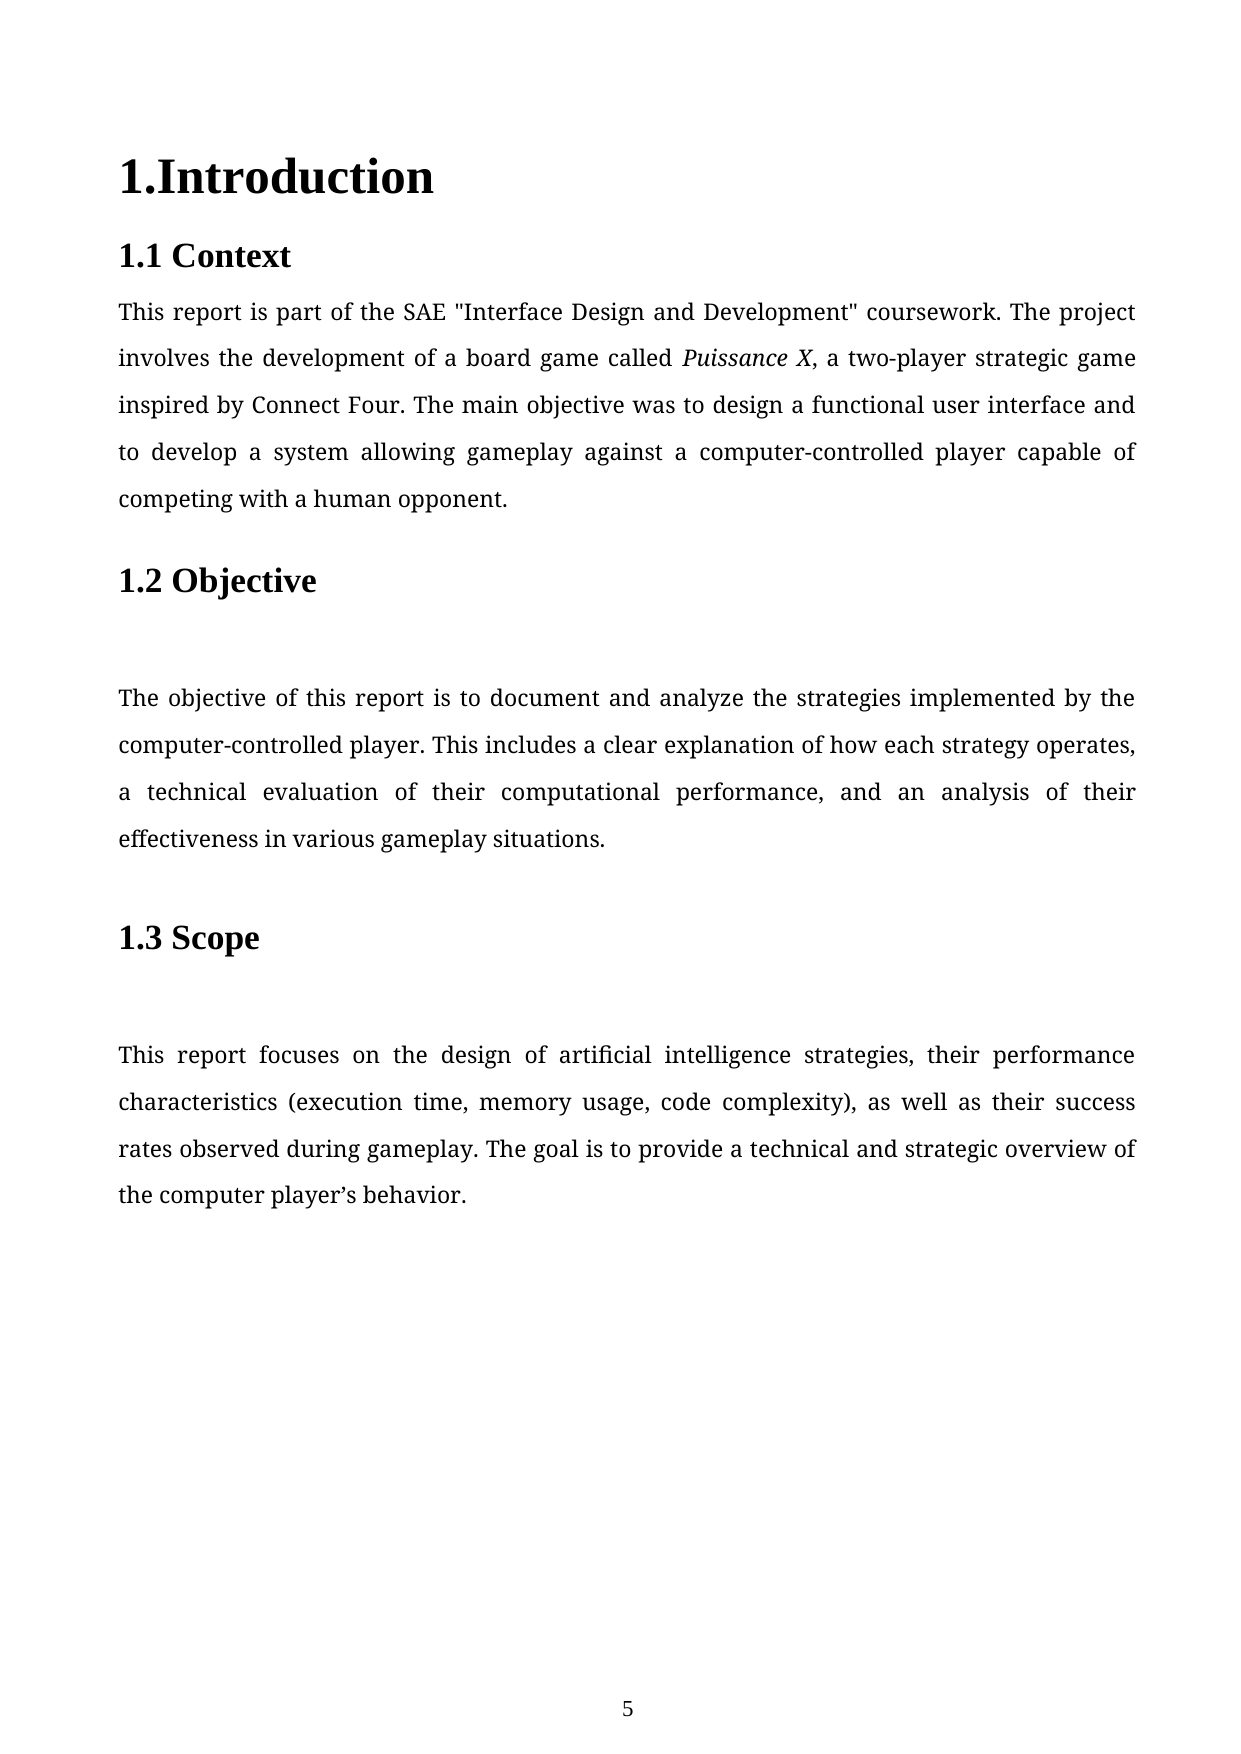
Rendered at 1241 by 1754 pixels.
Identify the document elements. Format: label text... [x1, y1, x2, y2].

subtitle 1.3 Scope [118, 916, 1137, 957]
subtitle 1.1 Context [118, 234, 1137, 275]
text This report focuses on the design of artificial intelligence strategies, their performance characteristics (execution time, memory usage, code complexity), as well as their success rates observed during gameplay. The goal is to provide a technical and strategic overview of the computer player’s behavior. [118, 1039, 1137, 1211]
text This report is part of the SAE "Interface Design and Development" coursework. The project involves the development of a board game called Puissance X, a two-player strategic game inspired by Connect Four. The main objective was to design a functional user interface and to develop a system allowing gameplay against a computer-controlled player capable of competing with a human opponent. [118, 296, 1137, 514]
text The objective of this report is to document and analyze the strategies implemented by the computer-controlled player. This includes a clear explanation of how each strategy operates, a technical evaluation of their computational performance, and an analysis of their effectiveness in various gameplay situations. [118, 682, 1137, 854]
subtitle 1.Introduction [118, 146, 1137, 205]
subtitle 1.2 Objective [118, 559, 1137, 600]
